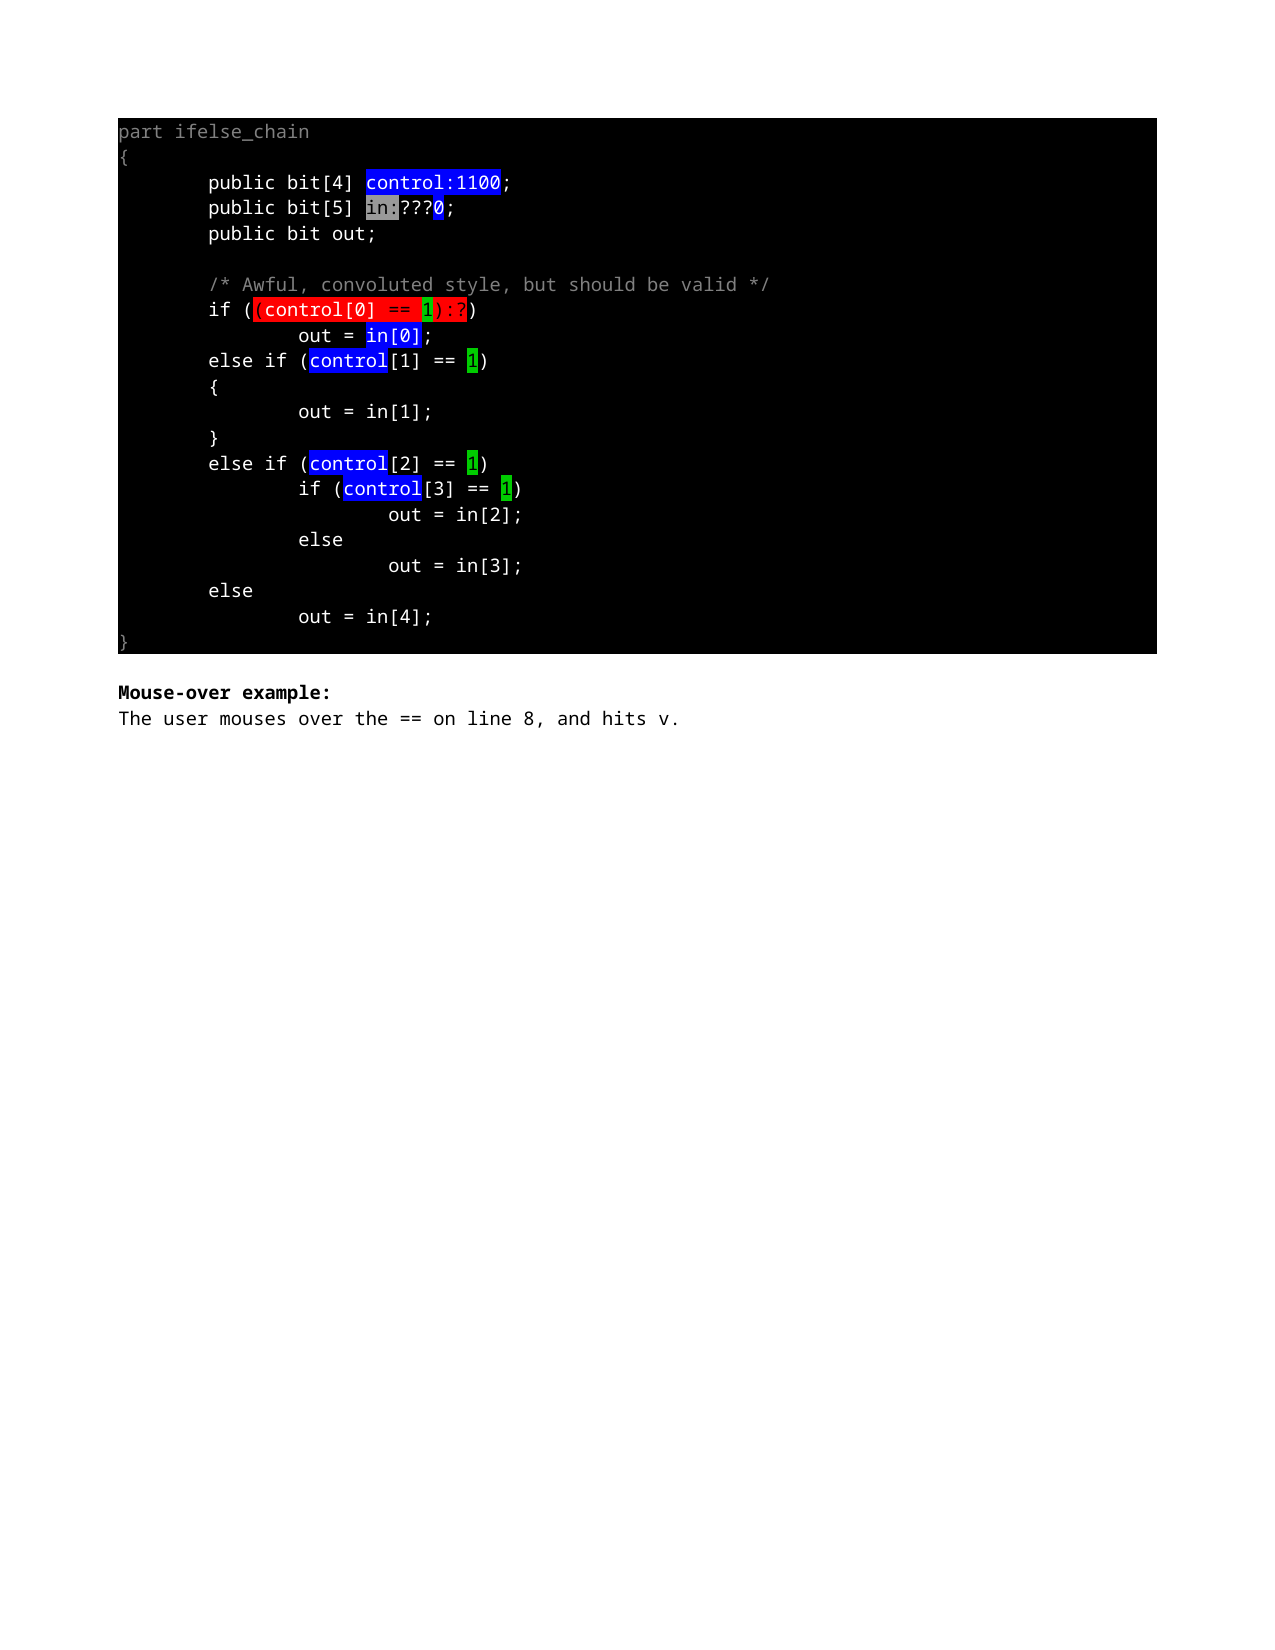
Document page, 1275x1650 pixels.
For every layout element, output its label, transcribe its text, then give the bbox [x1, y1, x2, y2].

text else [118, 526, 1157, 552]
text The user mouses over the == on line 8, and hits v. [118, 705, 1157, 731]
text public bit out; [118, 220, 1157, 246]
text Mouse-over example: [118, 679, 1157, 705]
text if ((control[0] == 1):?) [118, 297, 1157, 322]
text else if (control[1] == 1) [118, 348, 1157, 373]
text { [118, 144, 1157, 169]
text part ifelse_chain [118, 118, 1157, 144]
text out = in[1]; [118, 399, 1157, 424]
text else [118, 577, 1157, 603]
text out = in[3]; [118, 552, 1157, 577]
text if (control[3] == 1) [118, 475, 1157, 501]
text } [118, 628, 1157, 654]
text { [118, 373, 1157, 399]
text /* Awful, convoluted style, but should be valid */ [118, 271, 1157, 297]
text else if (control[2] == 1) [118, 450, 1157, 475]
text out = in[4]; [118, 603, 1157, 628]
text out = in[2]; [118, 501, 1157, 526]
text public bit[4] control:1100; [118, 169, 1157, 195]
text } [118, 424, 1157, 450]
text out = in[0]; [118, 322, 1157, 348]
text public bit[5] in:???0; [118, 195, 1157, 220]
